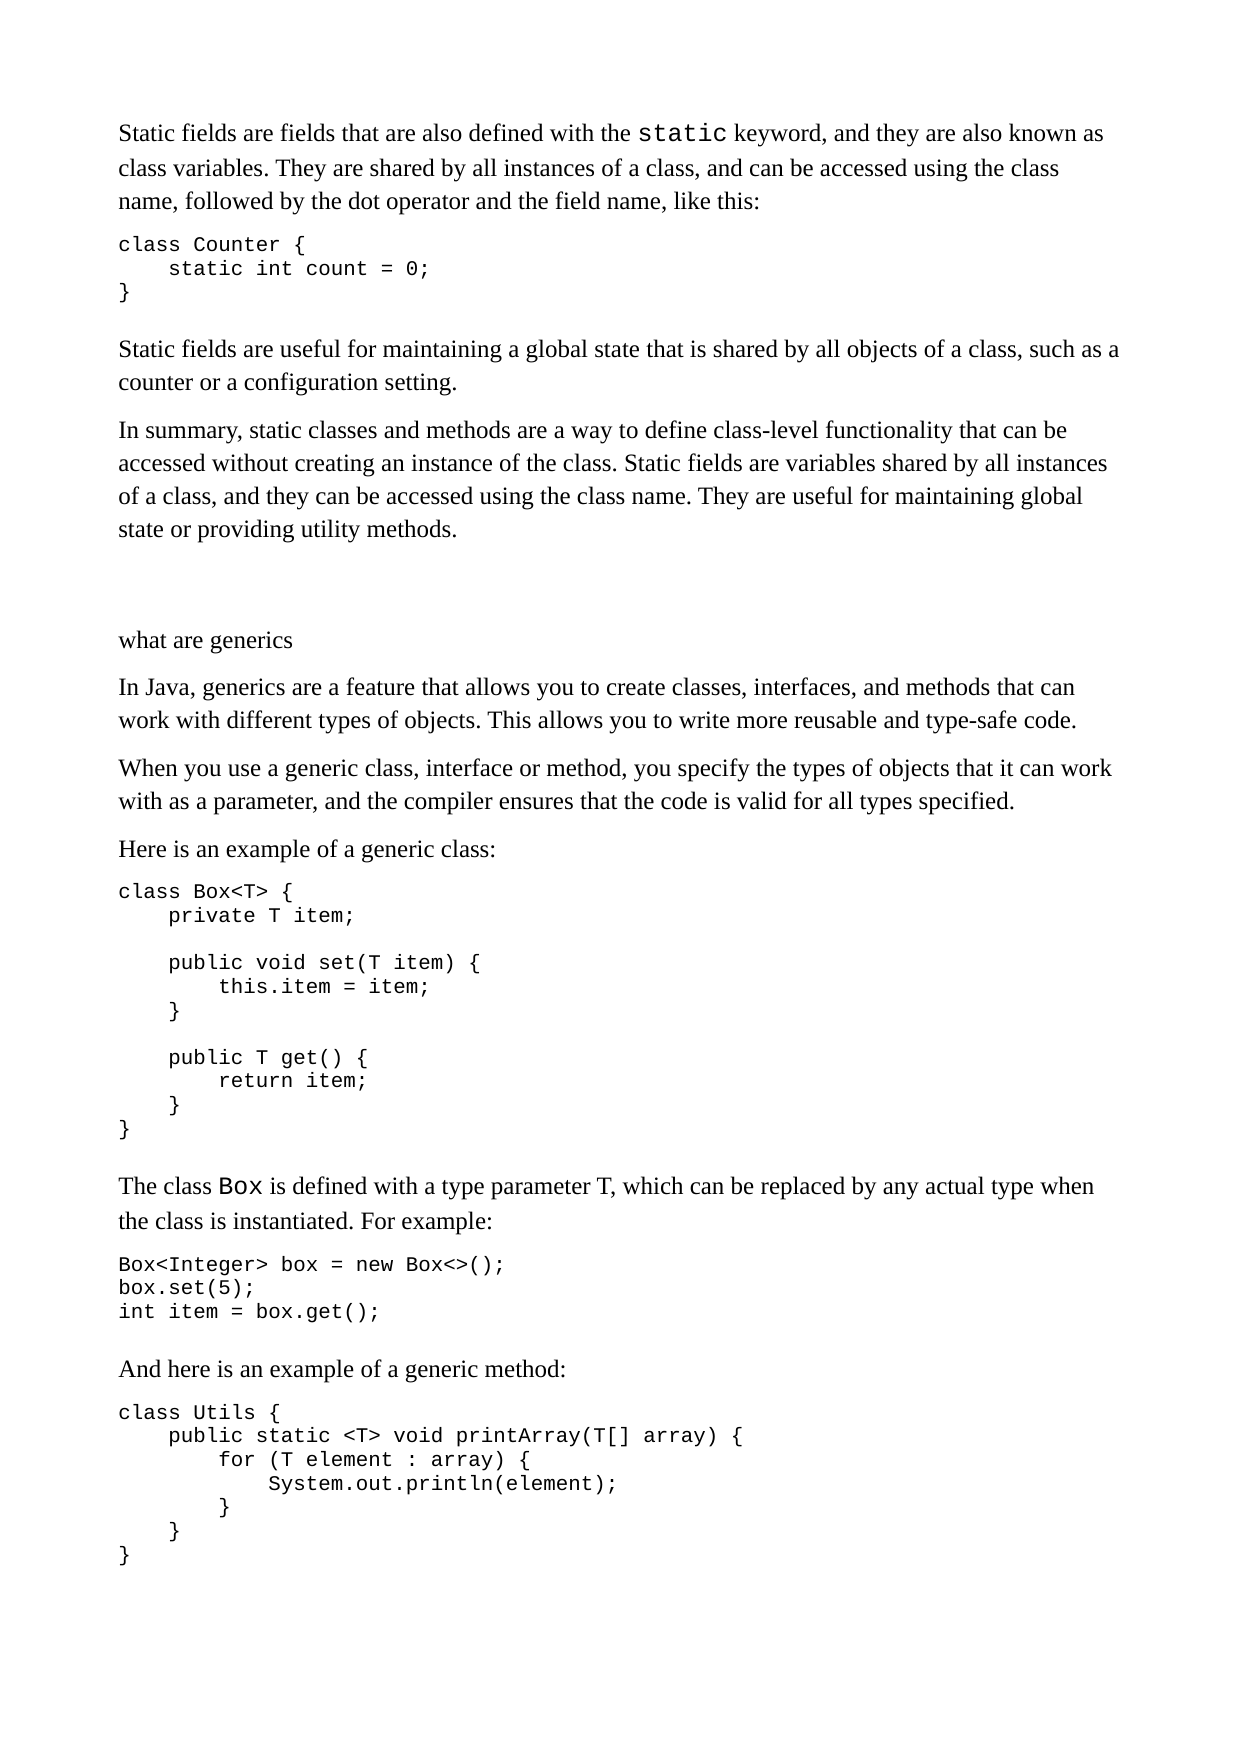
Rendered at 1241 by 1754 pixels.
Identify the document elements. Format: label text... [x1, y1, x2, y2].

text box.set(5); [118, 1277, 1122, 1301]
text The class Box is defined with a type parameter T, which can be replaced by any actual type when the class is instantiated. For example: [118, 1171, 1122, 1235]
text } [118, 1543, 1122, 1567]
text Static fields are fields that are also defined with the static keyword, and they are also known as class variables. They are shared by all instances of a class, and can be accessed using the class name, followed by the dot operator and the field name, like this: [118, 118, 1122, 215]
text int item = box.get(); [118, 1301, 1122, 1324]
text for (T element : array) { [118, 1449, 1122, 1473]
text } [118, 1520, 1122, 1543]
text Static fields are useful for maintaining a global state that is shared by all objects of a class, such as a counter or a configuration setting. [118, 334, 1122, 396]
text Box<Integer> box = new Box<>(); [118, 1254, 1122, 1277]
text this.item = item; [118, 976, 1122, 999]
text } [118, 1094, 1122, 1118]
text } [118, 999, 1122, 1023]
text In Java, generics are a feature that allows you to create classes, interfaces, and methods that can work with different types of objects. This allows you to write more reusable and type-safe code. [118, 672, 1122, 734]
text In summary, static classes and methods are a way to define class-level functionality that can be accessed without creating an instance of the class. Static fields are variables shared by all instances of a class, and they can be accessed using the class name. They are useful for maintaining global state or providing utility methods. [118, 415, 1122, 543]
text class Counter { [118, 234, 1122, 257]
text When you use a generic class, interface or method, you specify the types of objects that it can work with as a parameter, and the compiler ensures that the code is valid for all types specified. [118, 753, 1122, 815]
text } [118, 1496, 1122, 1520]
text public static <T> void printArray(T[] array) { [118, 1425, 1122, 1449]
text } [118, 1118, 1122, 1141]
text return item; [118, 1071, 1122, 1094]
text class Box<T> { [118, 881, 1122, 905]
text public void set(T item) { [118, 952, 1122, 976]
text } [118, 281, 1122, 305]
text class Utils { [118, 1402, 1122, 1425]
text public T get() { [118, 1047, 1122, 1071]
text what are generics [118, 625, 1122, 654]
text private T item; [118, 905, 1122, 929]
text static int count = 0; [118, 257, 1122, 281]
text And here is an example of a generic method: [118, 1354, 1122, 1383]
text System.out.println(element); [118, 1473, 1122, 1496]
text Here is an example of a generic class: [118, 834, 1122, 862]
